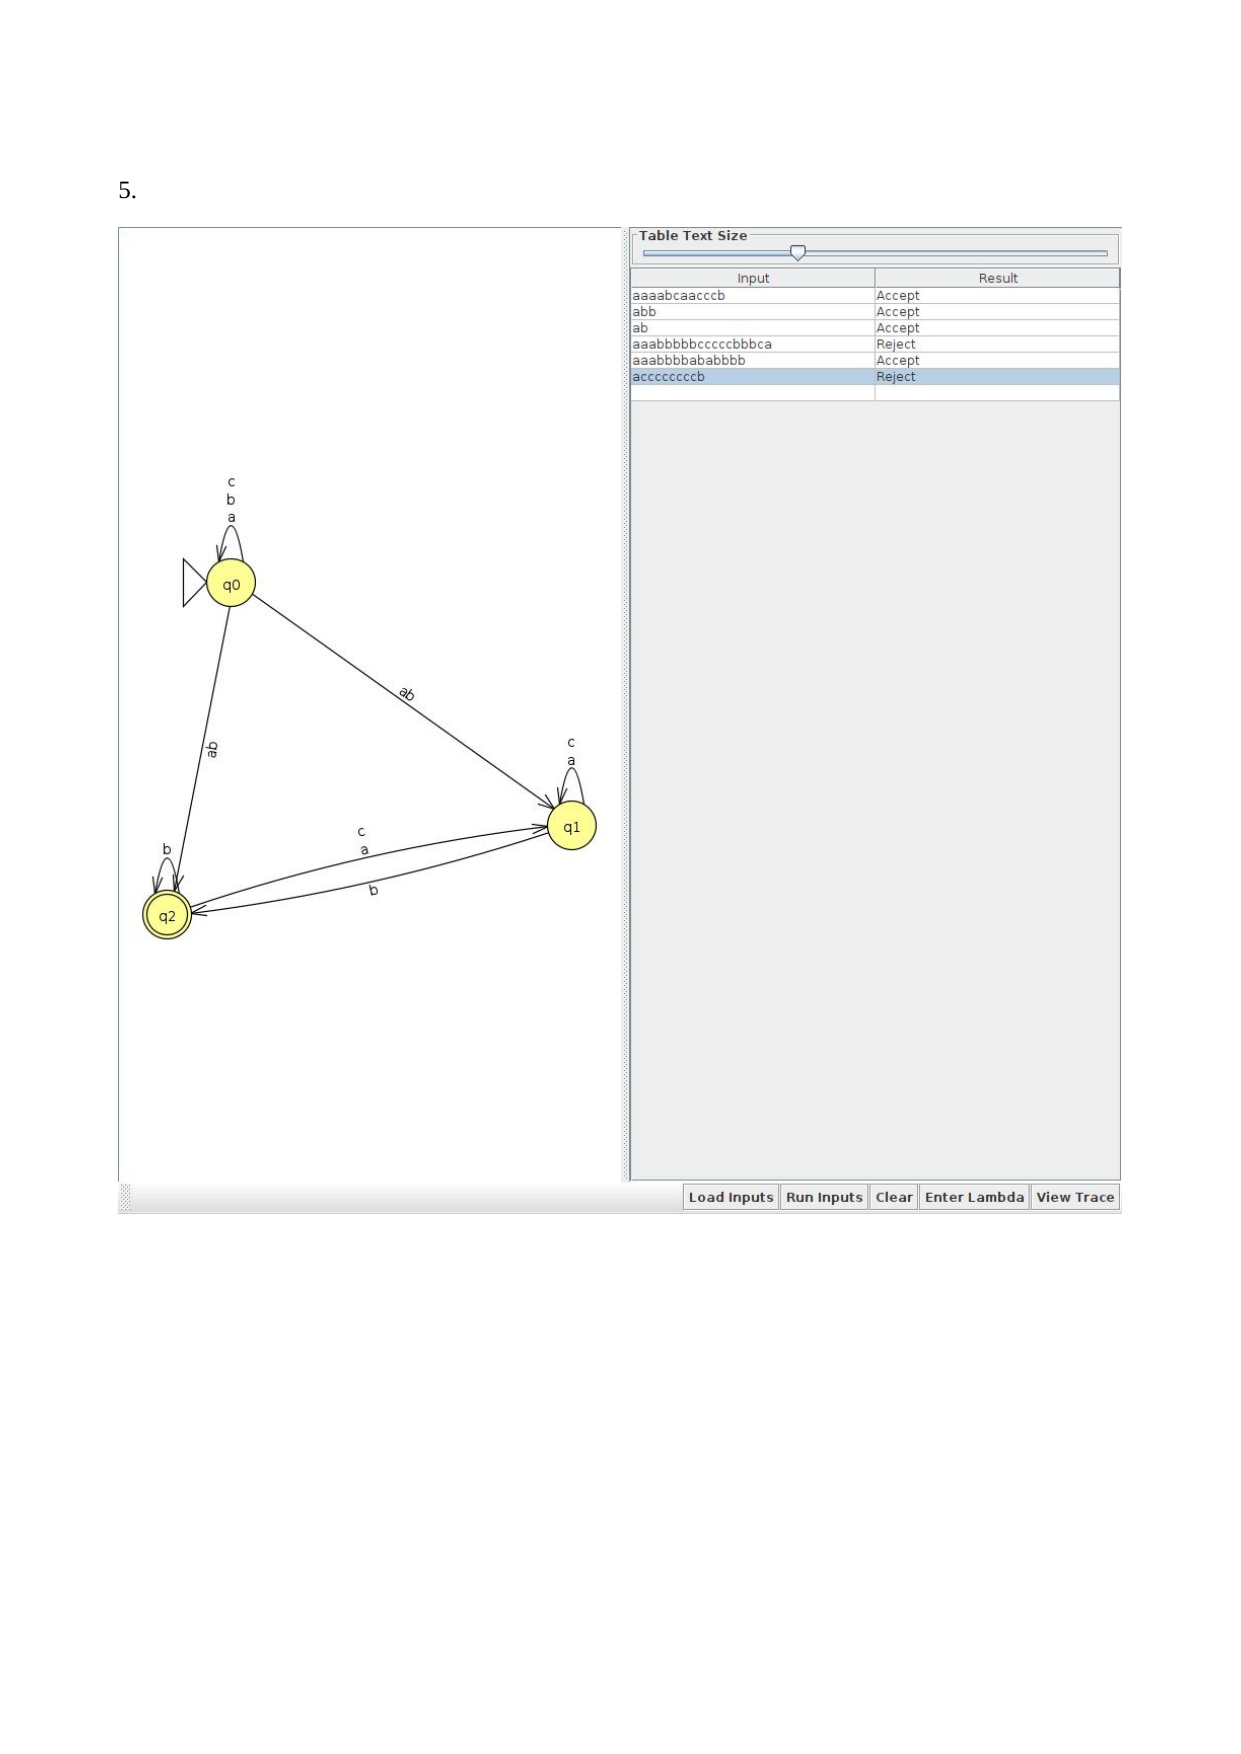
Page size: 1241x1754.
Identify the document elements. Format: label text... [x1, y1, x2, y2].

picture [118, 227, 1123, 1214]
text 5. [118, 176, 1122, 204]
